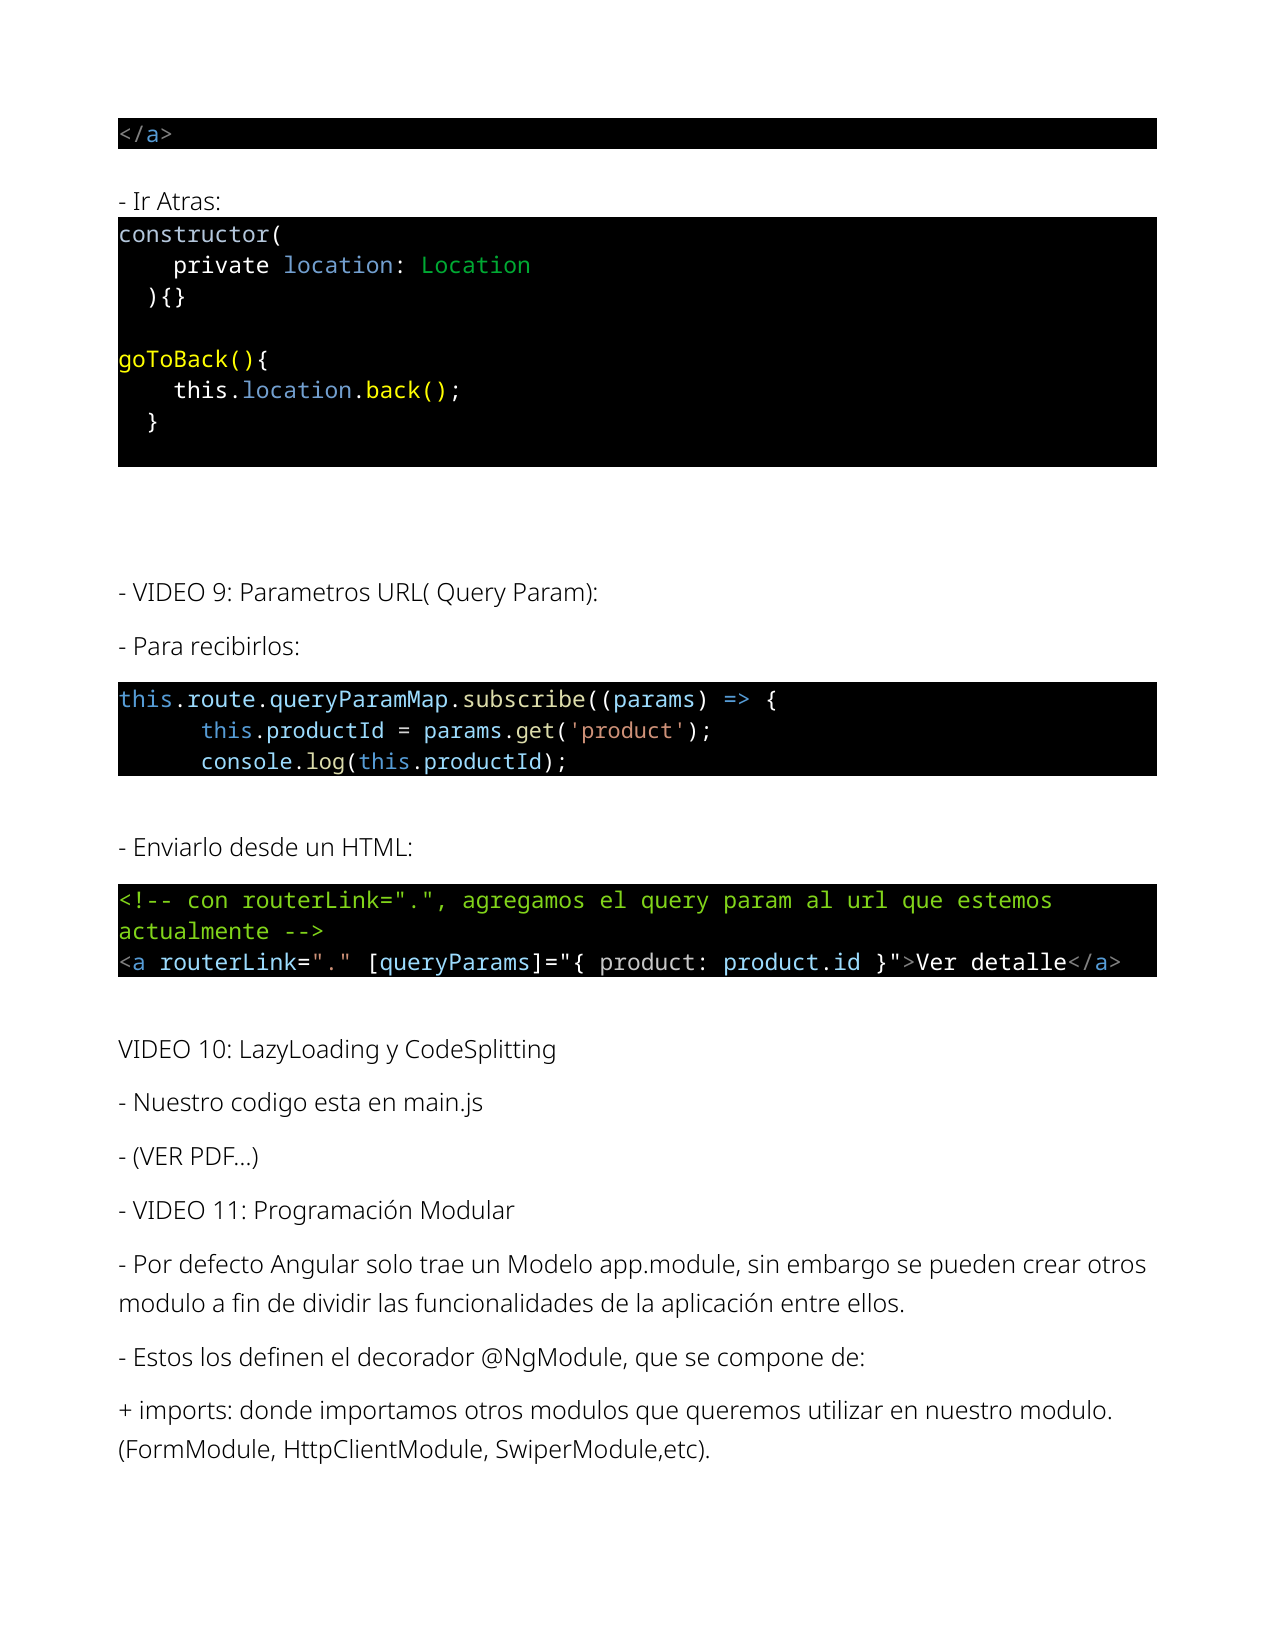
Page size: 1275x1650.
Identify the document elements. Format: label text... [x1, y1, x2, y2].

text - Ir Atras: [118, 183, 1157, 217]
text </a> [118, 118, 1157, 149]
text ){} [118, 280, 1157, 311]
text - (VER PDF…) [118, 1139, 1157, 1173]
text - Por defecto Angular solo trae un Modelo app.module, sin embargo se pueden crear otros modulo a fin de dividir las funcionalidades de la aplicación entre ellos. [118, 1246, 1157, 1319]
text <!-- con routerLink=".", agregamos el query param al url que estemos actualmente --> [118, 884, 1157, 946]
text constructor( [118, 217, 1157, 249]
text goToBack(){ [118, 311, 1157, 374]
text this.location.back(); [118, 374, 1157, 405]
text - Para recibirlos: [118, 629, 1157, 663]
text } [118, 405, 1157, 436]
text <a routerLink="." [queryParams]="{ product: product.id }">Ver detalle</a> [118, 946, 1157, 977]
text this.productId = params.get('product'); [118, 714, 1157, 745]
text - VIDEO 9: Parametros URL( Query Param): [118, 575, 1157, 609]
text - Nuestro codigo esta en main.js [118, 1085, 1157, 1119]
text console.log(this.productId); [118, 745, 1157, 776]
text VIDEO 10: LazyLoading y CodeSplitting [118, 1031, 1157, 1065]
text this.route.queryParamMap.subscribe((params) => { [118, 682, 1157, 714]
text - Enviarlo desde un HTML: [118, 830, 1157, 864]
text - Estos los definen el decorador @NgModule, que se compone de: [118, 1339, 1157, 1373]
text + imports: donde importamos otros modulos que queremos utilizar en nuestro modulo. (FormModule, HttpClientModule, SwiperModule,etc). [118, 1393, 1157, 1466]
text private location: Location [118, 249, 1157, 280]
text - VIDEO 11: Programación Modular [118, 1192, 1157, 1227]
